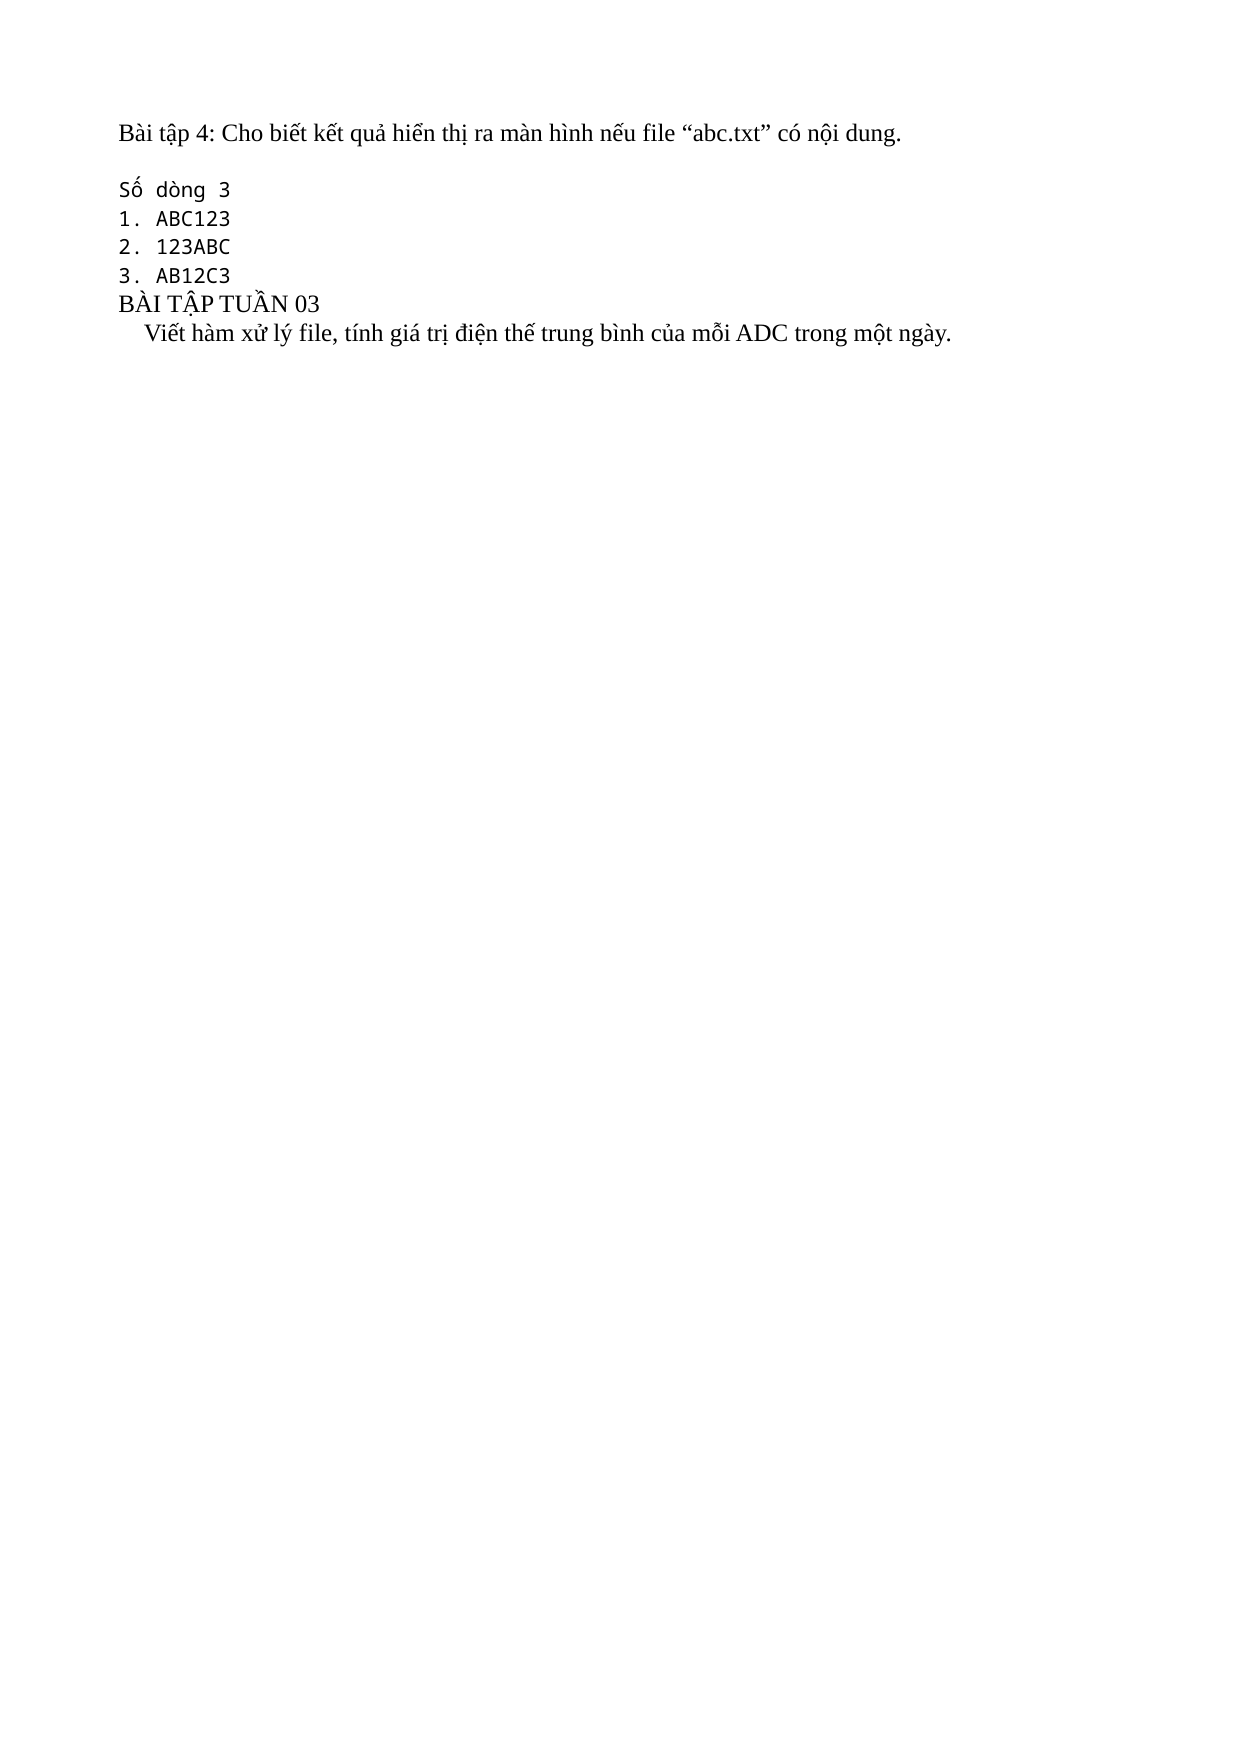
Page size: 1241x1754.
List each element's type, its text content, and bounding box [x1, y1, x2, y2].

text 1. ABC123 [118, 204, 1122, 232]
text Bài tập 4: Cho biết kết quả hiển thị ra màn hình nếu file “abc.txt” có nội dung. [118, 118, 1122, 147]
text 3. AB12C3 [118, 261, 1122, 289]
text  Viết hàm xử lý file, tính giá trị điện thế trung bình của mỗi ADC trong một ngày. [118, 318, 1122, 347]
text 2. 123ABC [118, 232, 1122, 261]
text Số dòng 3 [118, 176, 1122, 204]
text BÀI TẬP TUẦN 03 [118, 289, 1122, 318]
